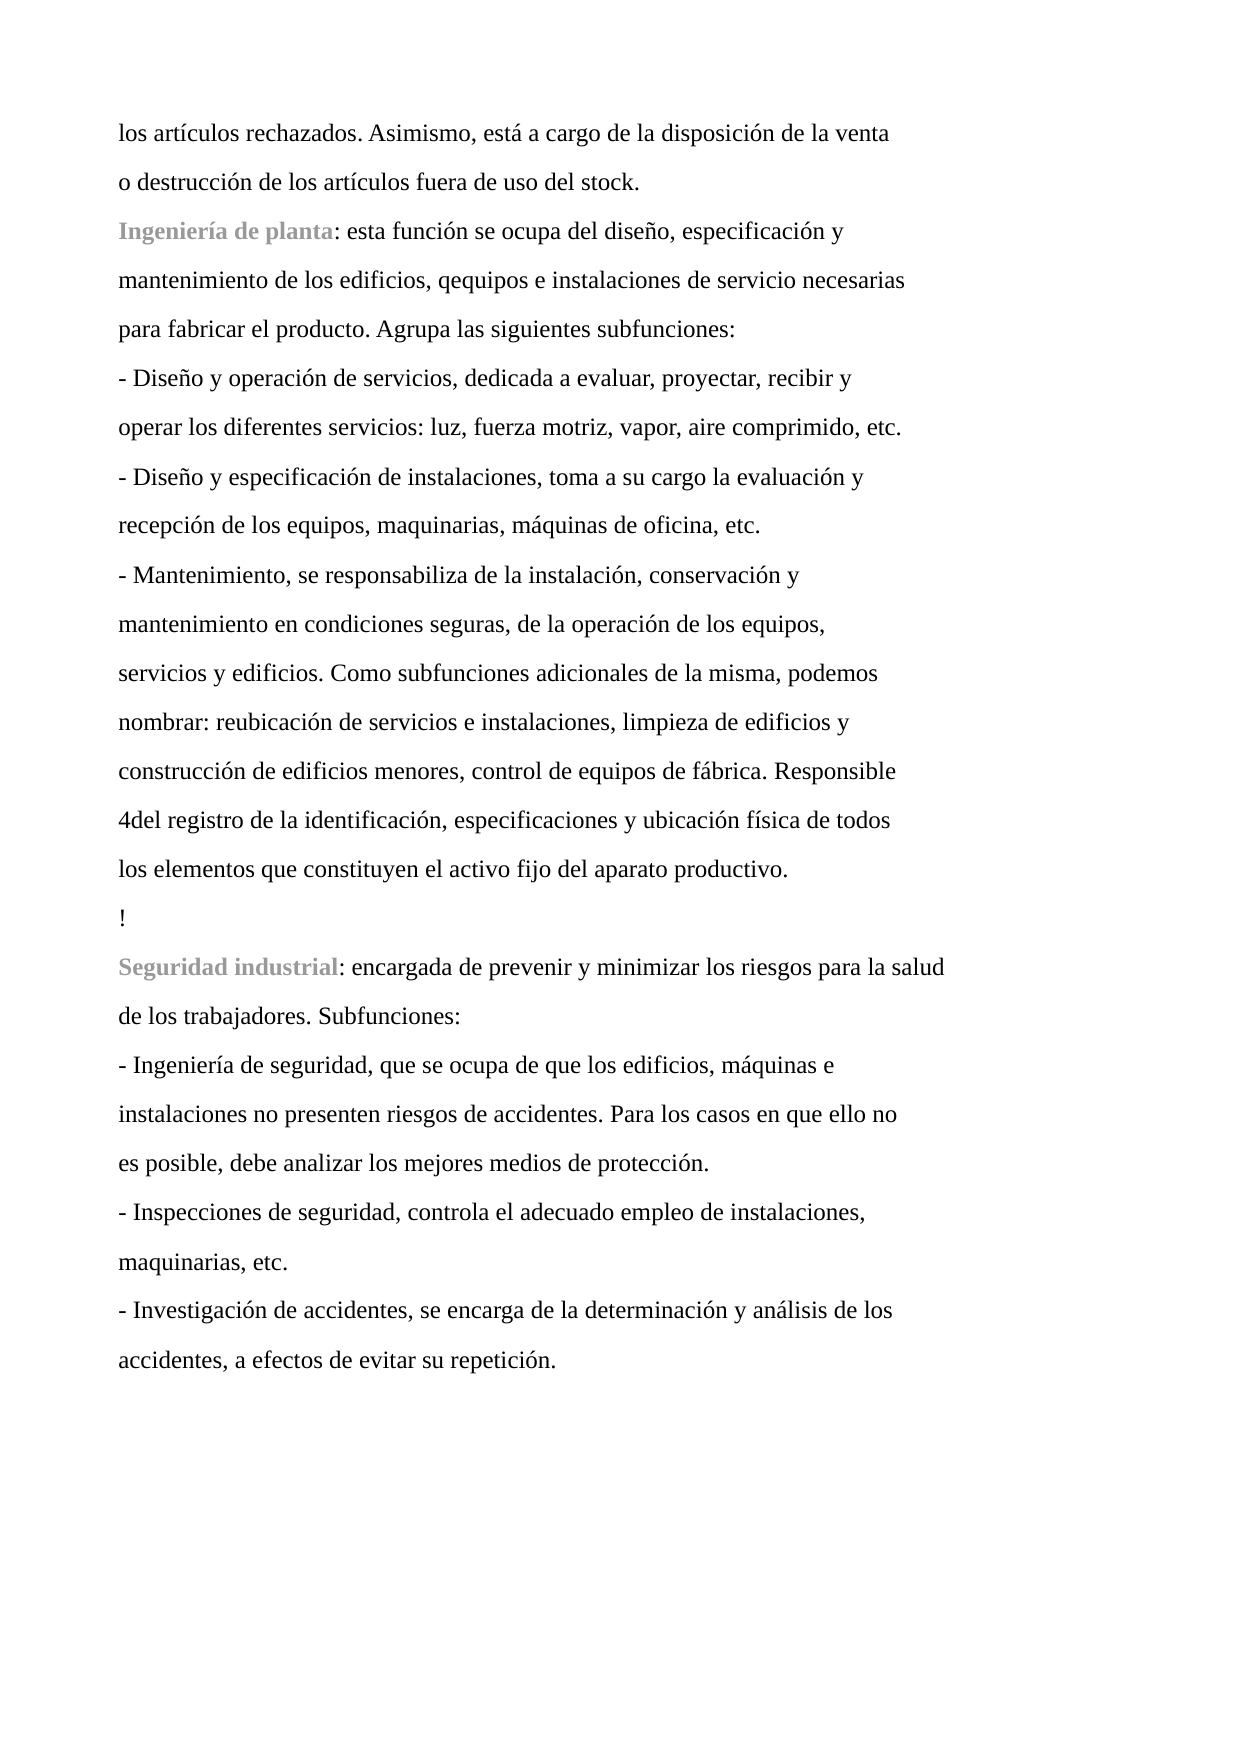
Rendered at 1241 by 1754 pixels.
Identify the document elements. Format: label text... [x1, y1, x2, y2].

text maquinarias, etc. [118, 1247, 1122, 1275]
text recepción de los equipos, maquinarias, máquinas de oficina, etc. [118, 511, 1122, 539]
text - Diseño y operación de servicios, dedicada a evaluar, proyectar, recibir y [118, 363, 1122, 392]
text operar los diferentes servicios: luz, fuerza motriz, vapor, aire comprimido, etc. [118, 412, 1122, 441]
text es posible, debe analizar los mejores medios de protección. [118, 1148, 1122, 1177]
text ! [118, 903, 1122, 932]
text para fabricar el producto. Agrupa las siguientes subfunciones: [118, 314, 1122, 343]
text construcción de edificios menores, control de equipos de fábrica. Responsible [118, 756, 1122, 785]
text servicios y edificios. Como subfunciones adicionales de la misma, podemos [118, 658, 1122, 687]
text o destrucción de los artículos fuera de uso del stock. [118, 167, 1122, 196]
text accidentes, a efectos de evitar su repetición. [118, 1345, 1122, 1373]
text - Diseño y especificación de instalaciones, toma a su cargo la evaluación y [118, 462, 1122, 490]
text de los trabajadores. Subfunciones: [118, 1001, 1122, 1030]
text los artículos rechazados. Asimismo, está a cargo de la disposición de la venta [118, 118, 1122, 147]
text 4del registro de la identificación, especificaciones y ubicación física de todos [118, 805, 1122, 834]
text - Mantenimiento, se responsabiliza de la instalación, conservación y [118, 560, 1122, 588]
text mantenimiento de los edificios, qequipos e instalaciones de servicio necesarias [118, 265, 1122, 294]
text instalaciones no presenten riesgos de accidentes. Para los casos en que ello no [118, 1099, 1122, 1128]
text Ingeniería de planta: esta función se ocupa del diseño, especificación y [118, 216, 1122, 245]
text mantenimiento en condiciones seguras, de la operación de los equipos, [118, 609, 1122, 637]
text - Ingeniería de seguridad, que se ocupa de que los edificios, máquinas e [118, 1050, 1122, 1079]
text los elementos que constituyen el activo fijo del aparato productivo. [118, 854, 1122, 883]
text Seguridad industrial: encargada de prevenir y minimizar los riesgos para la salud [118, 952, 1122, 981]
text - Investigación de accidentes, se encarga de la determinación y análisis de los [118, 1296, 1122, 1324]
text nombrar: reubicación de servicios e instalaciones, limpieza de edificios y [118, 707, 1122, 736]
text - Inspecciones de seguridad, controla el adecuado empleo de instalaciones, [118, 1197, 1122, 1226]
